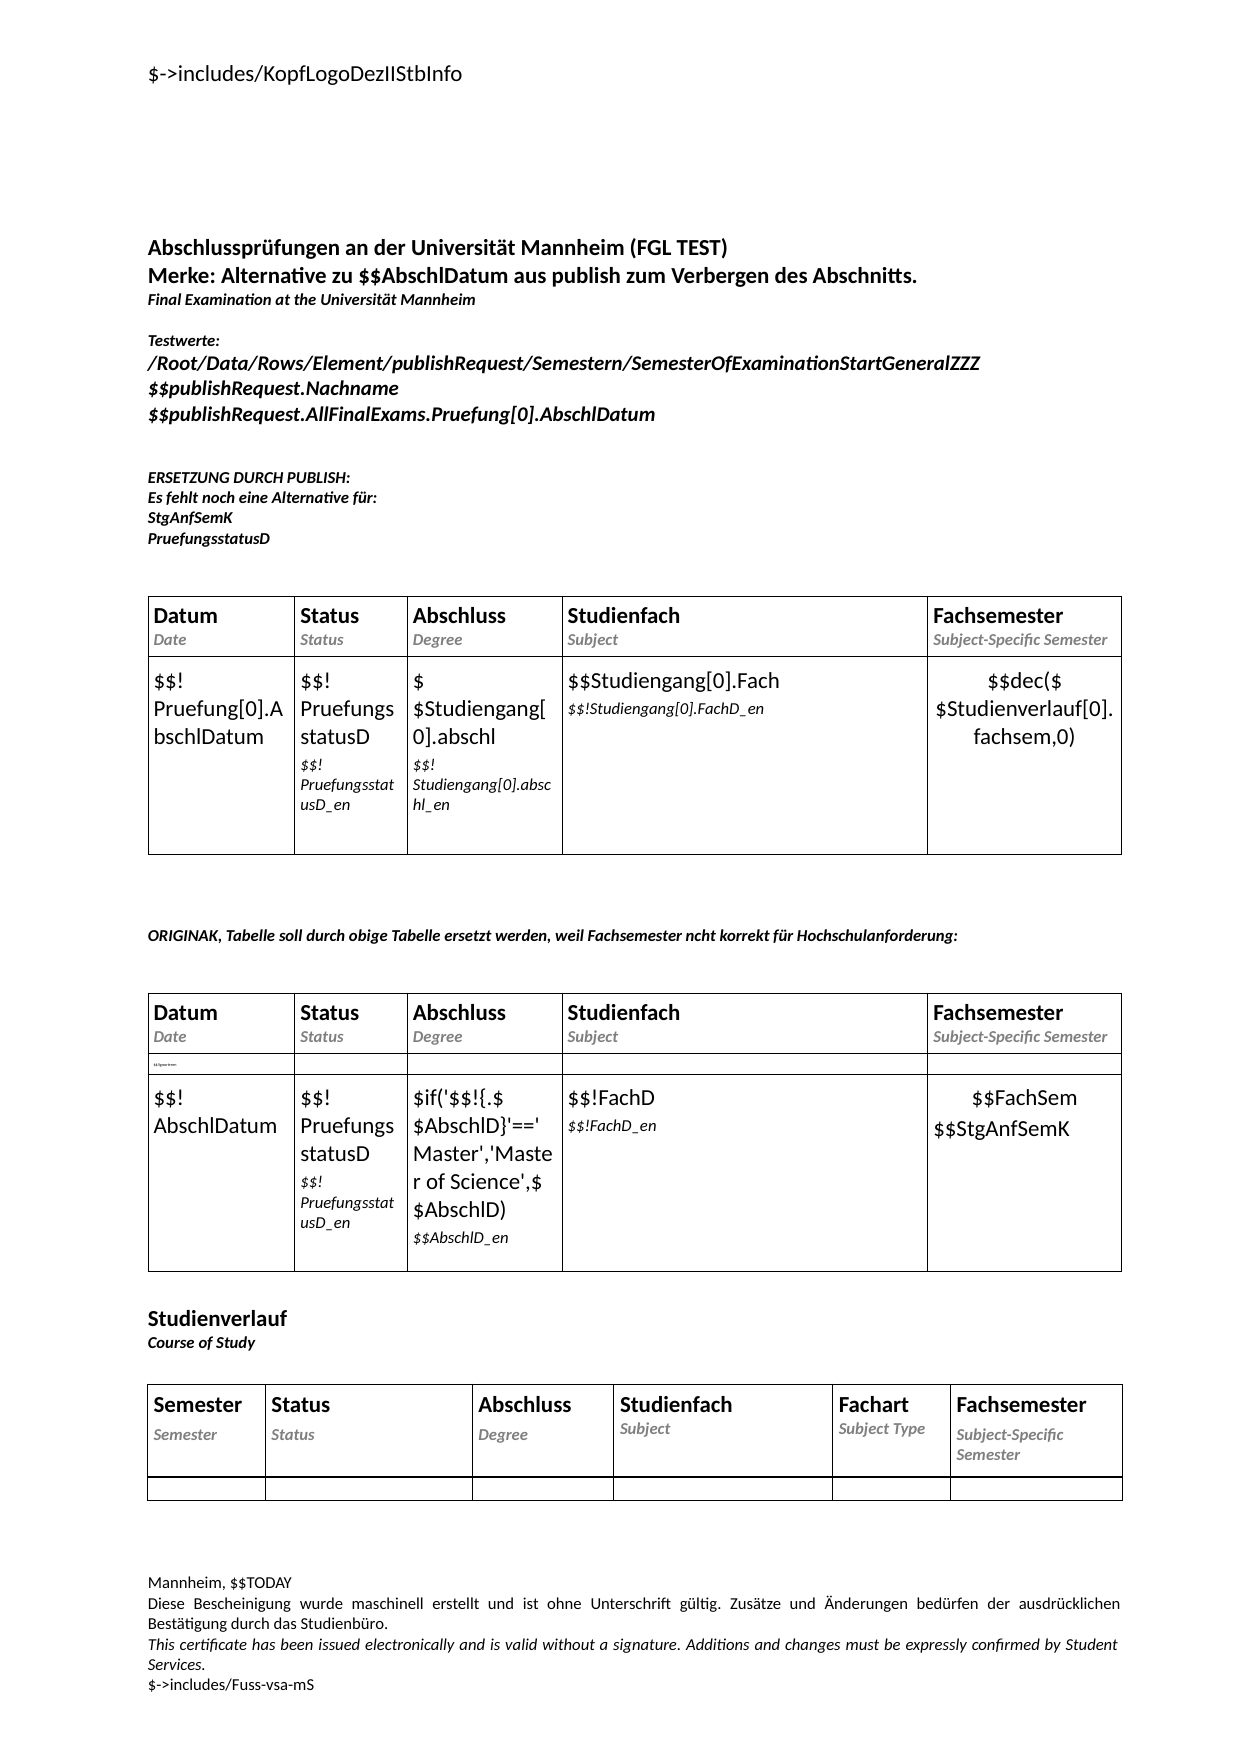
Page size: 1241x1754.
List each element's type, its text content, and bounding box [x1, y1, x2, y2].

table_cell $$!PruefungsstatusD $$!PruefungsstatusD_en [295, 1075, 407, 1271]
table_cell $$!AbschlDatum [149, 1075, 294, 1271]
table_header Studienfach Subject [563, 597, 927, 656]
table_header Fachsemester Subject-Specific Semester [928, 994, 1121, 1053]
table_cell $$FachSem $$StgAnfSemK [928, 1075, 1121, 1271]
table_cell [951, 1478, 1122, 1500]
table_cell $$!FachD $$!FachD_en [563, 1075, 927, 1271]
table_cell [408, 1054, 562, 1073]
table_cell [614, 1478, 832, 1500]
table_cell [266, 1478, 472, 1500]
table_header Fachart Subject Type [833, 1385, 950, 1476]
text ERSETZUNG DURCH PUBLISH: Es fehlt noch eine Alternative für: [148, 467, 1122, 508]
table_header Studienfach Subject [563, 994, 927, 1053]
table_cell [148, 1478, 265, 1500]
text Testwerte: [148, 330, 1122, 350]
table_header Abschluss Degree [408, 597, 562, 656]
table_cell $$dec($$Studienverlauf[0].fachsem,0) [928, 657, 1121, 853]
table_header Studienfach Subject [614, 1385, 832, 1476]
table_cell $$Studiengang[0].Fach $$!Studiengang[0].FachD_en [563, 657, 927, 853]
text Abschlussprüfungen an der Universität Mannheim (FGL TEST) Merke: Alternative zu $$AbschlDatum aus publish zum Verbergen des Abschnitts. [148, 233, 1122, 289]
text ORIGINAK, Tabelle soll durch obige Tabelle ersetzt werden, weil Fachsemester ncht korrekt für Hochschulanforderung: [148, 925, 1122, 945]
table_header Status Status [266, 1385, 472, 1476]
text /Root/Data/Rows/Element/publishRequest/Semestern/SemesterOfExaminationStartGeneralZZZ [148, 350, 1122, 376]
table_header Fachsemester Subject-Specific Semester [951, 1385, 1122, 1476]
table_header Fachsemester Subject-Specific Semester [928, 597, 1121, 656]
text Final Examination at the Universität Mannheim [148, 289, 1122, 309]
table_header Semester Semester [148, 1385, 265, 1476]
text $$publishRequest.Nachname [148, 376, 1122, 401]
table_header Datum Date [149, 597, 294, 656]
table_cell $$!PruefungsstatusD $$!PruefungsstatusD_en [295, 657, 407, 853]
table_cell [473, 1478, 613, 1500]
table_cell [928, 1054, 1121, 1073]
text StgAnfSemK PruefungsstatusD [148, 508, 1122, 548]
table_cell [563, 1054, 927, 1073]
table_cell $if('$$!{.$$AbschlD}'=='Master','Master of Science',$$AbschlD) $$AbschlD_en [408, 1075, 562, 1271]
table_header Abschluss Degree [473, 1385, 613, 1476]
table_header Abschluss Degree [408, 994, 562, 1053]
table_cell $$!ignorieren [149, 1054, 294, 1073]
text Studienverlauf [148, 1302, 1122, 1332]
table_header Status Status [295, 994, 407, 1053]
text Course of Study [148, 1332, 1122, 1353]
table_cell $$Studiengang[0].abschl $$!Studiengang[0].abschl_en [408, 657, 562, 853]
table_header Status Status [295, 597, 407, 656]
text $$publishRequest.AllFinalExams.Pruefung[0].AbschlDatum [148, 401, 1122, 426]
table_cell [833, 1478, 950, 1500]
table_cell $$!Pruefung[0].AbschlDatum [149, 657, 294, 853]
table_header Datum Date [149, 994, 294, 1053]
table_cell [295, 1054, 407, 1073]
